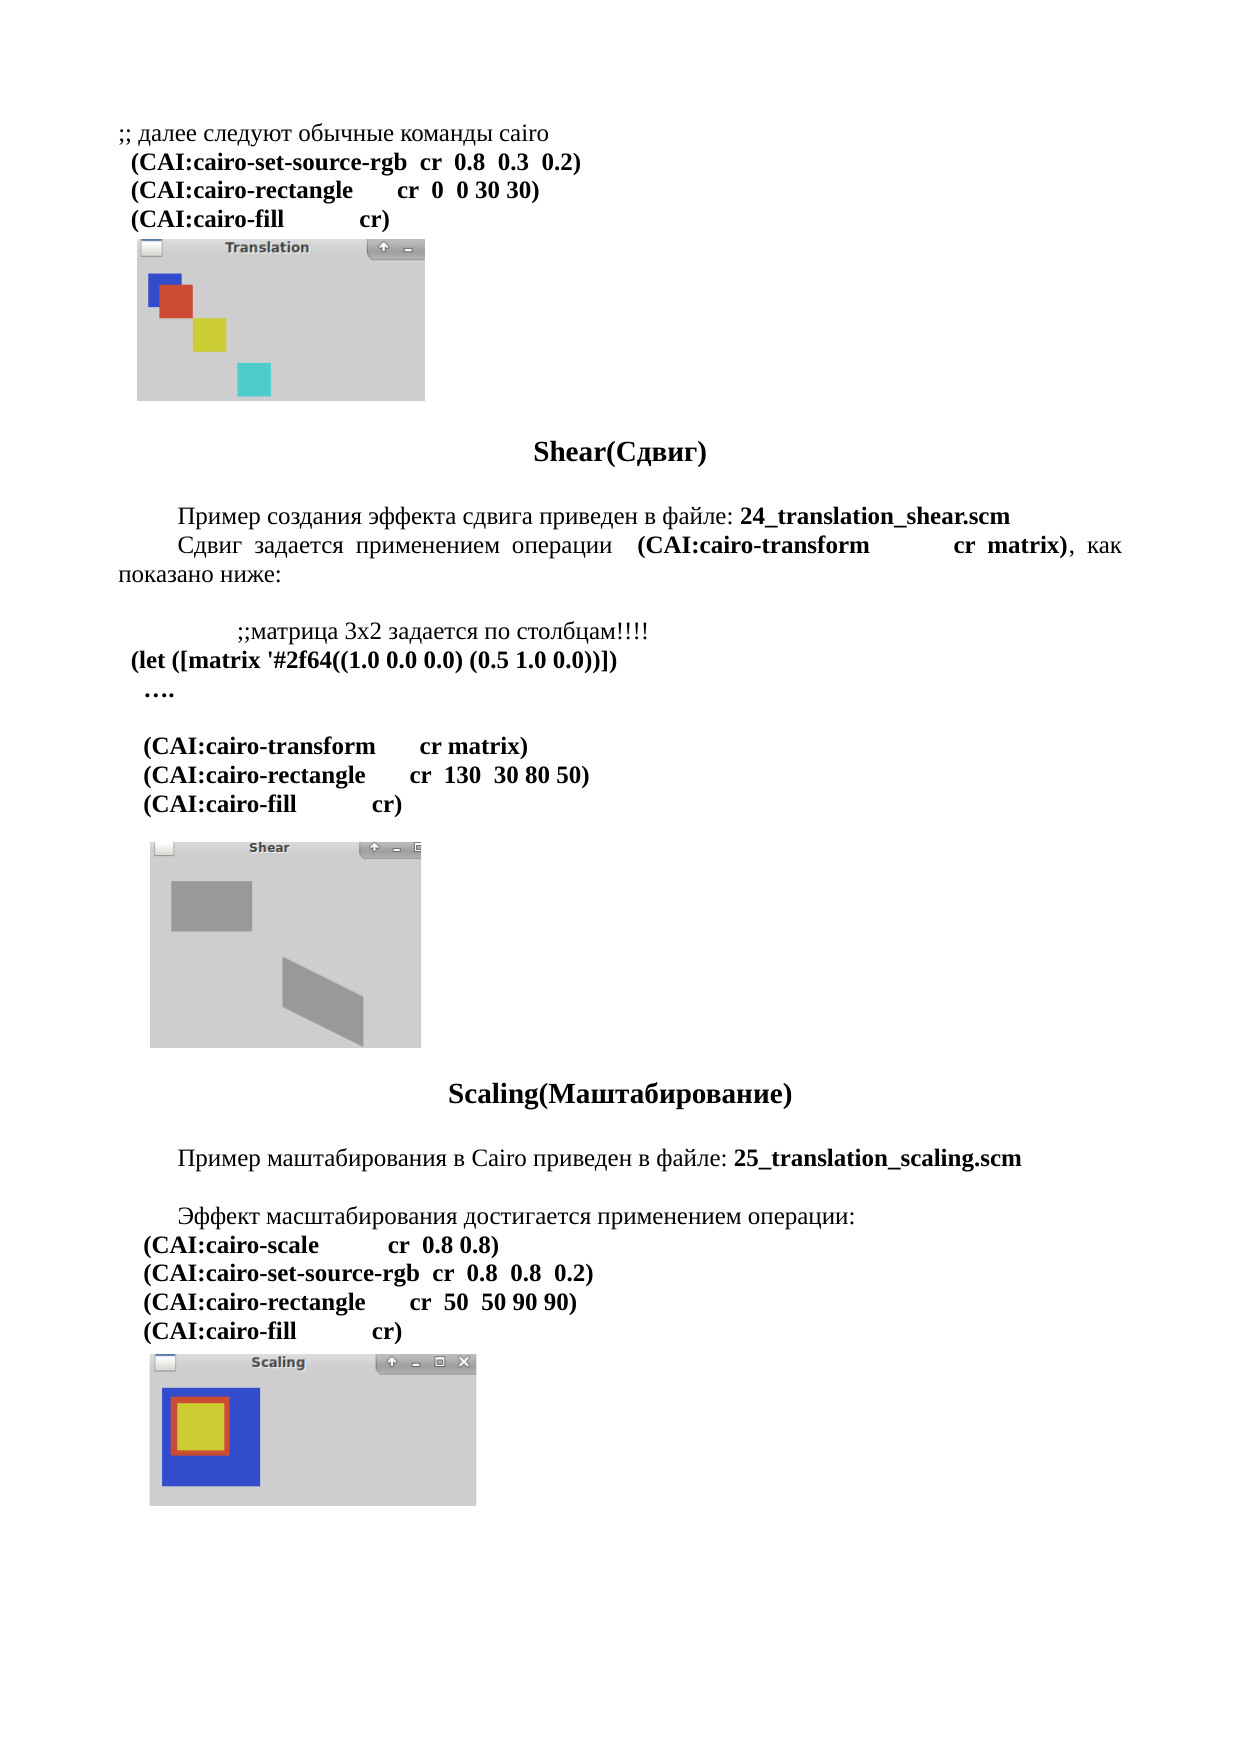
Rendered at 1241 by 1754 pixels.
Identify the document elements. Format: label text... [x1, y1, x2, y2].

picture [149, 1354, 477, 1506]
text Пример создания эффекта сдвига приведен в файле: 24_translation_shear.scm [118, 501, 1122, 530]
text Shear(Сдвиг) [118, 434, 1122, 468]
text ;; далее следуют обычные команды cairo [118, 118, 1122, 147]
text (CAI:cairo-rectangle cr 0 0 30 30) [118, 176, 1122, 204]
text (CAI:cairo-rectangle cr 50 50 90 90) [118, 1287, 1122, 1316]
text (CAI:cairo-scale cr 0.8 0.8) [118, 1230, 1122, 1258]
text (CAI:cairo-fill cr) [118, 204, 1122, 233]
text Эффект масштабирования достигается применением операции: [118, 1201, 1122, 1230]
text (CAI:cairo-rectangle cr 130 30 80 50) [118, 760, 1122, 789]
text Scaling(Маштабирование) [118, 1076, 1122, 1110]
text (CAI:cairo-fill cr) [118, 1316, 1122, 1345]
text ;;матрица 3х2 задается по столбцам!!!! [118, 616, 1122, 645]
text Пример маштабирования в Cairo приведен в файле: 25_translation_scaling.scm [118, 1143, 1122, 1172]
text Сдвиг задается применением операции (CAI:cairo-transform cr matrix), как показано ниже: [118, 530, 1122, 588]
picture [137, 239, 425, 401]
text (let ([matrix '#2f64((1.0 0.0 0.0) (0.5 1.0 0.0))]) [118, 645, 1122, 674]
text (CAI:cairo-fill cr) [118, 789, 1122, 818]
text (CAI:cairo-set-source-rgb cr 0.8 0.8 0.2) [118, 1258, 1122, 1287]
text (CAI:cairo-set-source-rgb cr 0.8 0.3 0.2) [118, 147, 1122, 176]
picture [150, 842, 422, 1048]
text …. [118, 674, 1122, 703]
text (CAI:cairo-transform cr matrix) [118, 731, 1122, 760]
